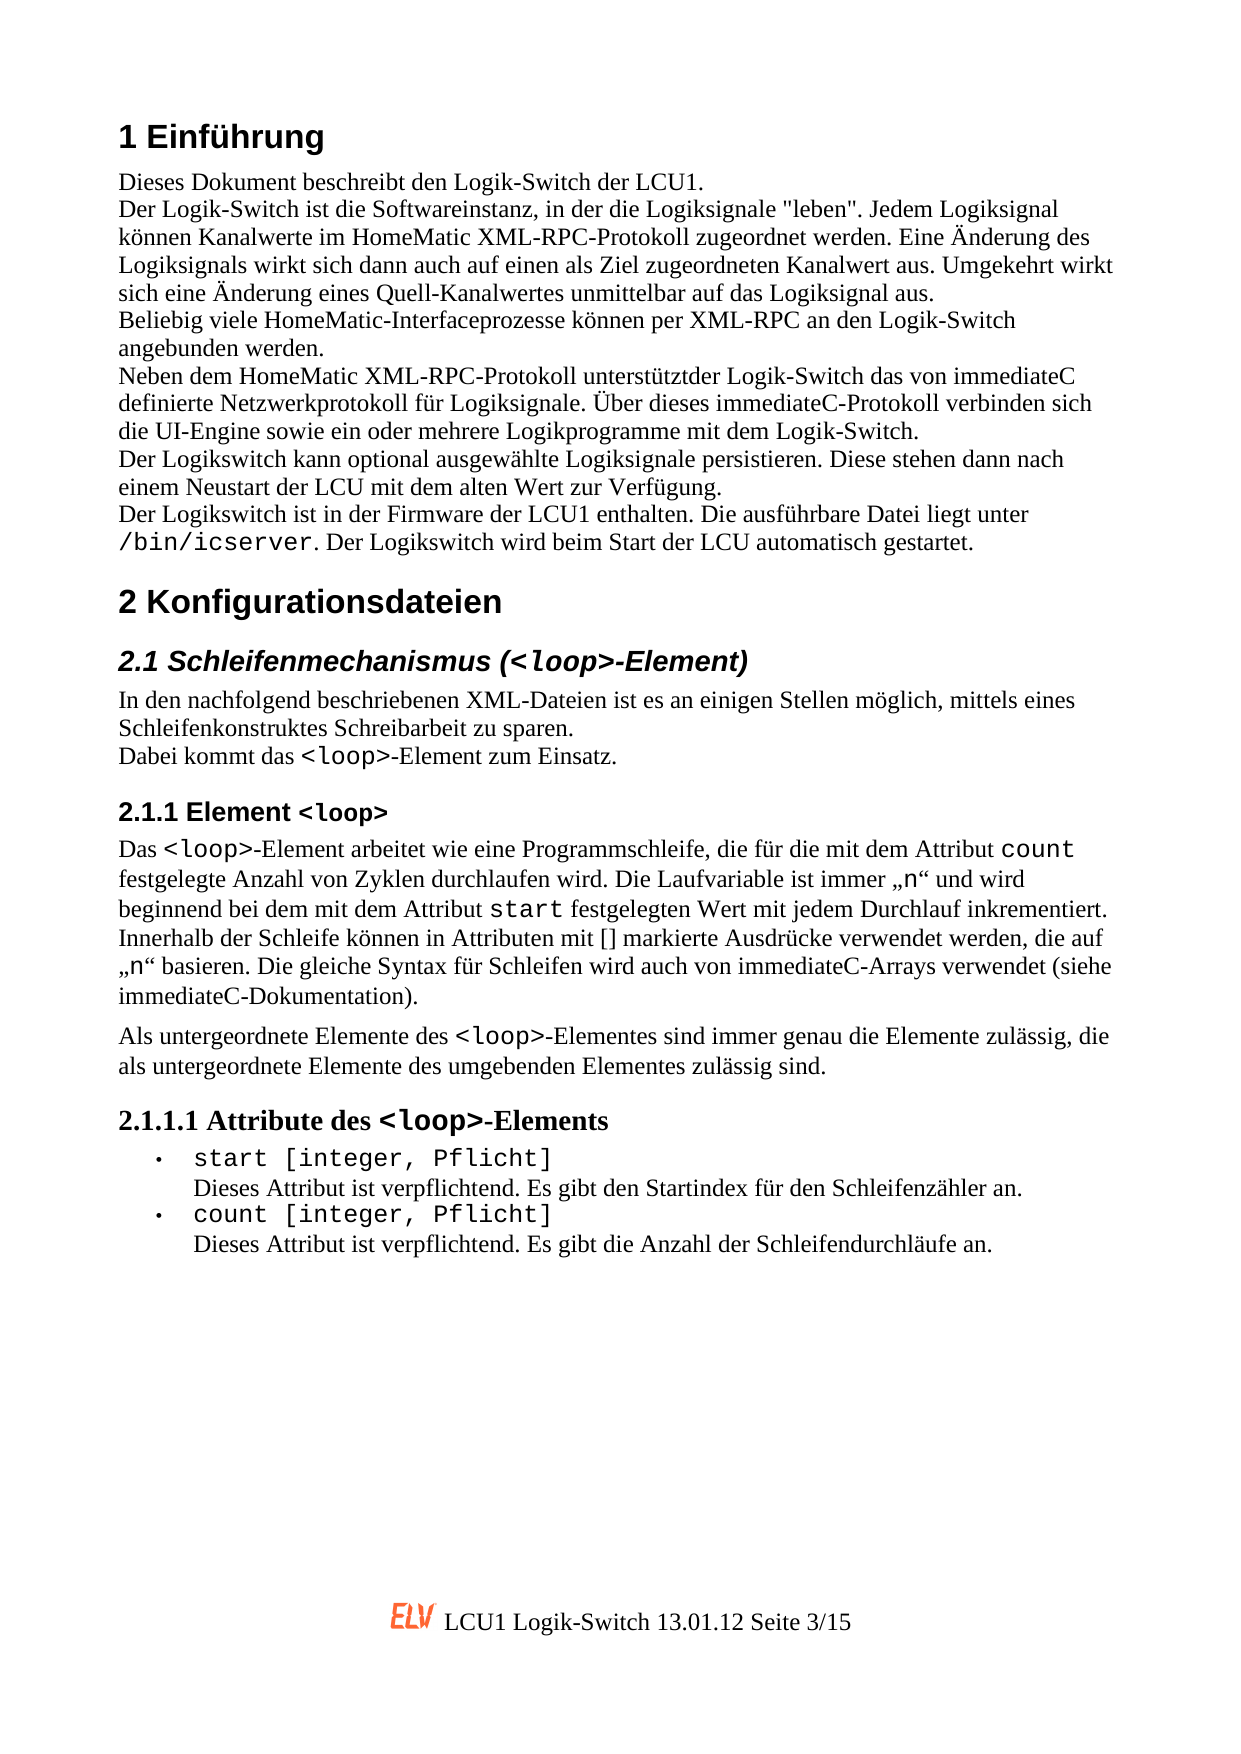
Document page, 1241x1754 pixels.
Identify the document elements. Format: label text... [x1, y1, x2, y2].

text Das <loop>-Element arbeitet wie eine Programmschleife, die für die mit dem Attribut count festgelegte Anzahl von Zyklen durchlaufen wird. Die Laufvariable ist immer „n“ und wird beginnend bei dem mit dem Attribut start festgelegten Wert mit jedem Durchlauf inkrementiert. Innerhalb der Schleife können in Attributen mit [] markierte Ausdrücke verwendet werden, die auf „n“ basieren. Die gleiche Syntax für Schleifen wird auch von immediateC-Arrays verwendet (siehe immediateC-Dokumentation). [118, 835, 1122, 1010]
subtitle Attribute des <loop>-Elements [118, 1105, 1122, 1139]
text In den nachfolgend beschriebenen XML-Dateien ist es an einigen Stellen möglich, mittels eines Schleifenkonstruktes Schreibarbeit zu sparen. [118, 687, 1122, 742]
subtitle Konfigurationsdateien [118, 583, 1122, 620]
text Der Logikswitch ist in der Firmware der LCU1 enthalten. Die ausführbare Datei liegt unter /bin/icserver. Der Logikswitch wird beim Start der LCU automatisch gestartet. [118, 500, 1122, 558]
picture [389, 1601, 438, 1631]
subtitle Element <loop> [118, 797, 1122, 829]
text Als untergeordnete Elemente des <loop>-Elementes sind immer genau die Elemente zulässig, die als untergeordnete Elemente des umgebenden Elementes zulässig sind. [118, 1022, 1122, 1080]
list count [integer, Pflicht] Dieses Attribut ist verpflichtend. Es gibt die Anzahl der Schleifendurchläufe an. [156, 1202, 1122, 1258]
list start [integer, Pflicht] Dieses Attribut ist verpflichtend. Es gibt den Startindex für den Schleifenzähler an. [156, 1146, 1122, 1202]
text Neben dem HomeMatic XML-RPC-Protokoll unterstütztder Logik-Switch das von immediateC definierte Netzwerkprotokoll für Logiksignale. Über dieses immediateC-Protokoll verbinden sich die UI-Engine sowie ein oder mehrere Logikprogramme mit dem Logik-Switch. [118, 362, 1122, 445]
text Der Logikswitch kann optional ausgewählte Logiksignale persistieren. Diese stehen dann nach einem Neustart der LCU mit dem alten Wert zur Verfügung. [118, 445, 1122, 500]
text Dabei kommt das <loop>-Element zum Einsatz. [118, 742, 1122, 772]
text Dieses Dokument beschreibt den Logik-Switch der LCU1. [118, 168, 1122, 196]
subtitle Einführung [118, 118, 1122, 155]
text Der Logik-Switch ist die Softwareinstanz, in der die Logiksignale "leben". Jedem Logiksignal können Kanalwerte im HomeMatic XML-RPC-Protokoll zugeordnet werden. Eine Änderung des Logiksignals wirkt sich dann auch auf einen als Ziel zugeordneten Kanalwert aus. Umgekehrt wirkt sich eine Änderung eines Quell-Kanalwertes unmittelbar auf das Logiksignal aus. [118, 196, 1122, 306]
text Beliebig viele HomeMatic-Interfaceprozesse können per XML-RPC an den Logik-Switch angebunden werden. [118, 306, 1122, 362]
subtitle Schleifenmechanismus (<loop>-Element) [118, 645, 1122, 680]
